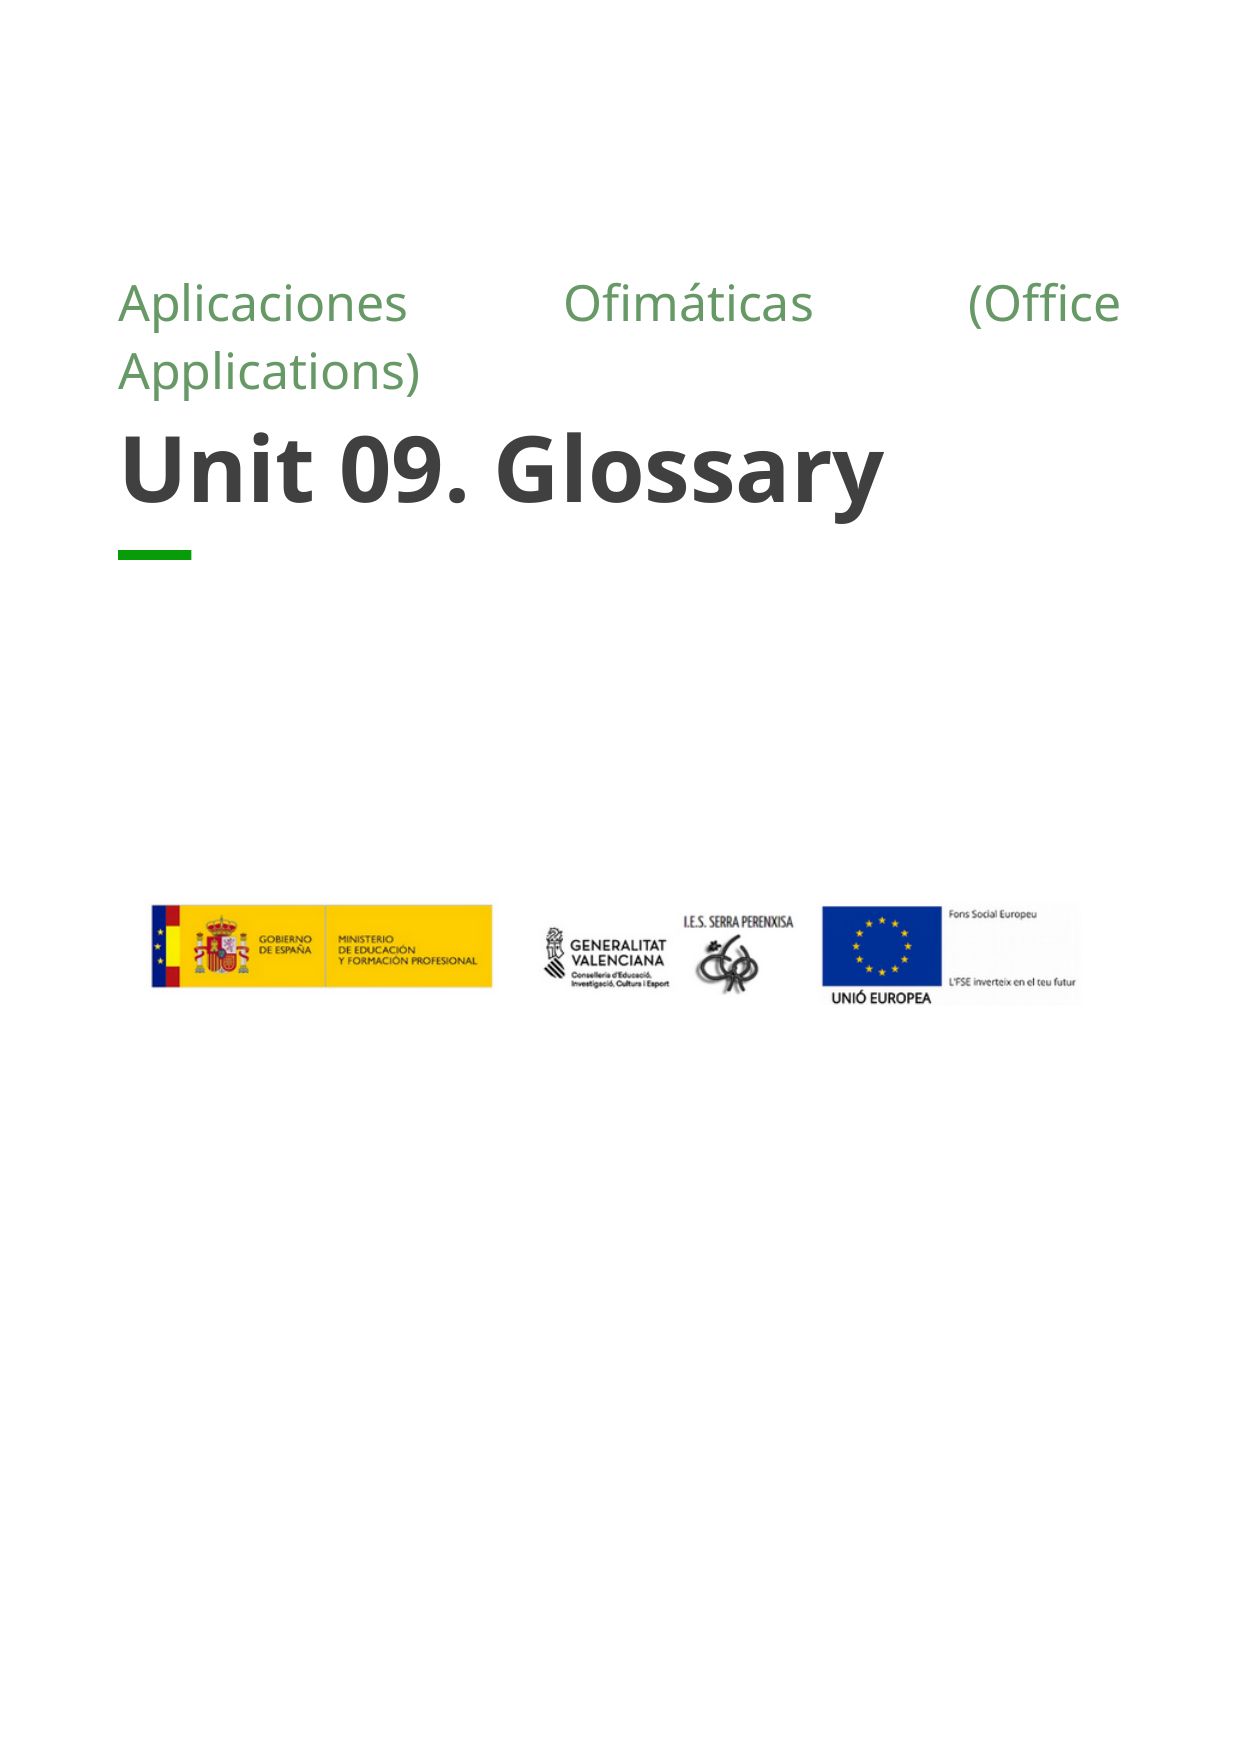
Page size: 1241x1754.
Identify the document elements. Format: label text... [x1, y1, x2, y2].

picture [118, 550, 192, 560]
title Aplicaciones Ofimáticas (Office Applications) Unit 09. Glossary [118, 268, 1122, 529]
picture [118, 885, 1123, 1005]
